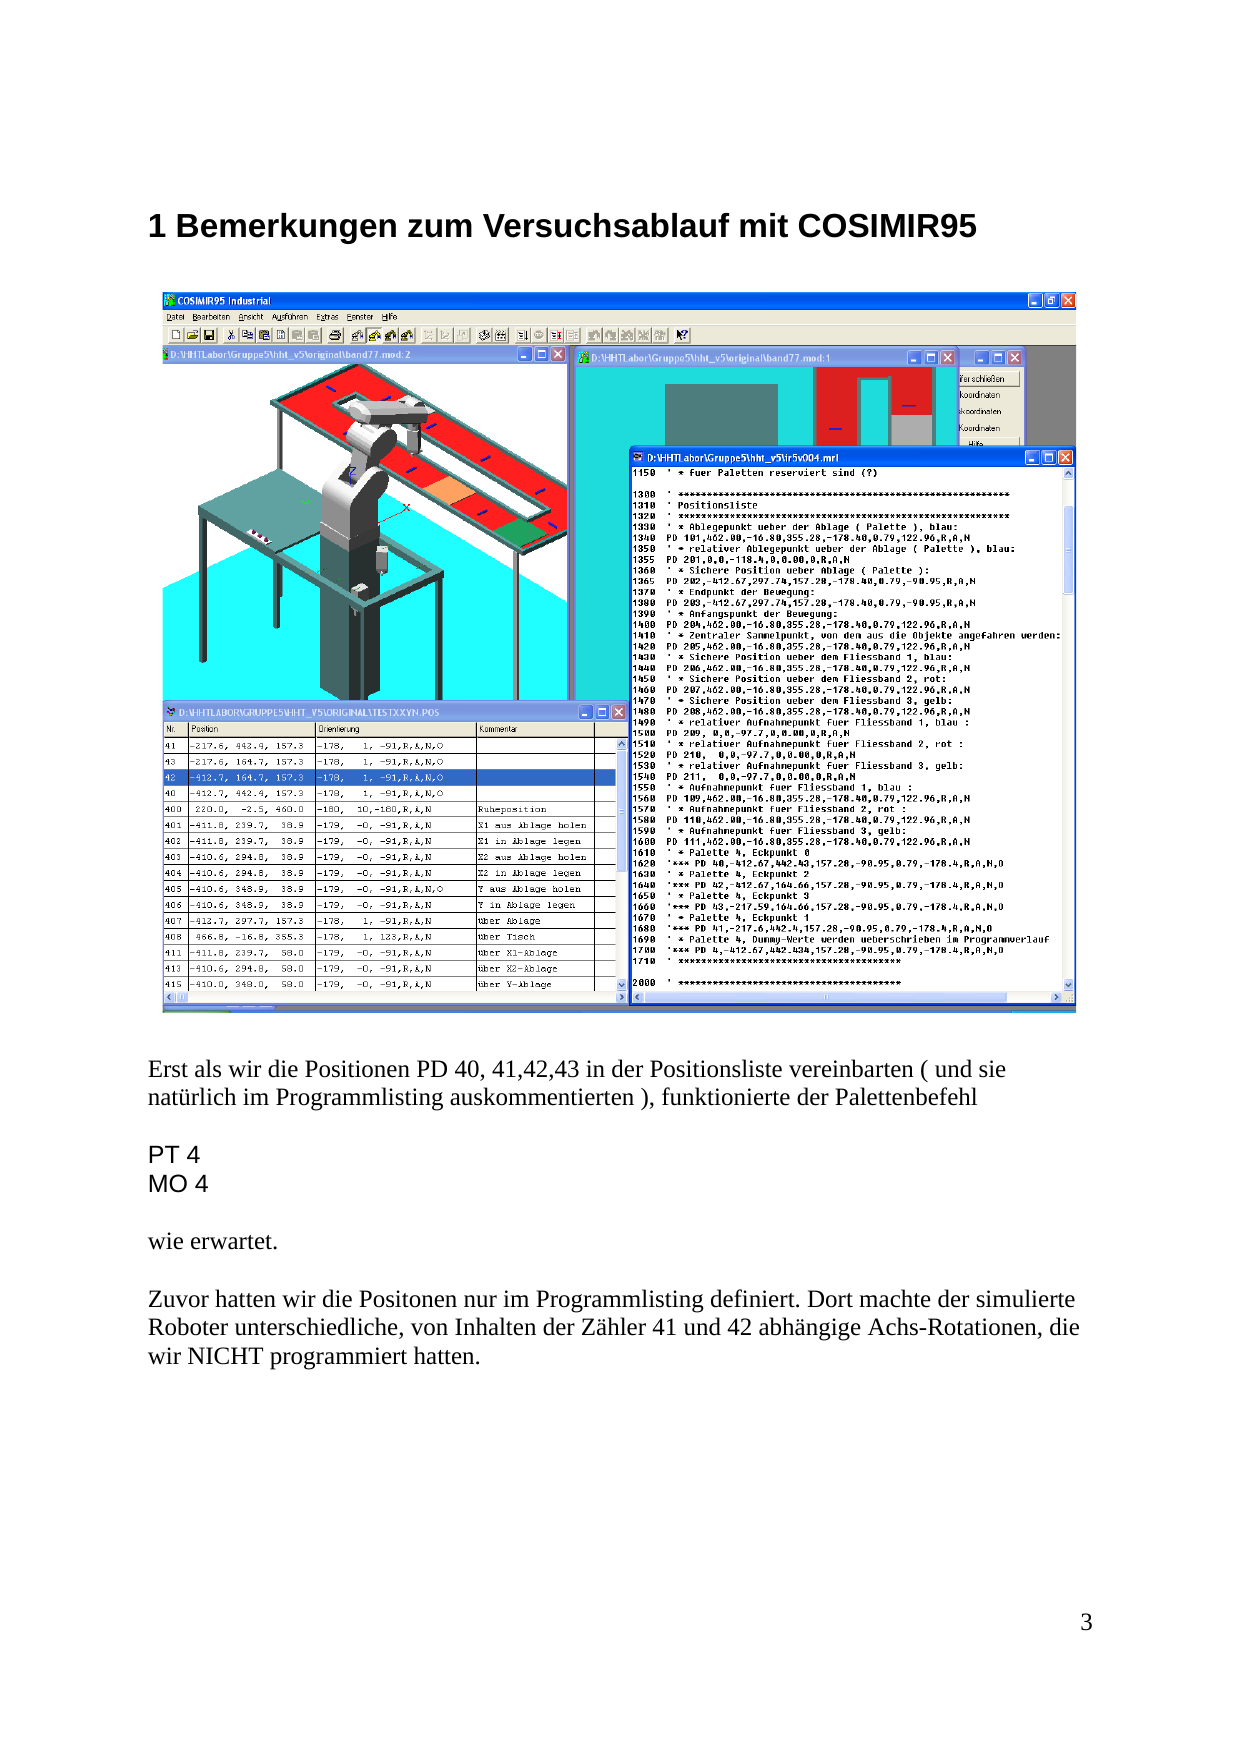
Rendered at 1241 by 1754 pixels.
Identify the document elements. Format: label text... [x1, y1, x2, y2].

text MO 4 [148, 1169, 1093, 1197]
text Erst als wir die Positionen PD 40, 41,42,43 in der Positionsliste vereinbarten ( und sie natürlich im Programmlisting auskommentierten ), funktionierte der Palettenbefehl [148, 1054, 1093, 1111]
text wie erwartet. [148, 1226, 1093, 1255]
text Zuvor hatten wir die Positonen nur im Programmlisting definiert. Dort machte der simulierte Roboter unterschiedliche, von Inhalten der Zähler 41 und 42 abhängige Achs-Rotationen, die wir NICHT programmiert hatten. [148, 1284, 1093, 1370]
subtitle 1 Bemerkungen zum Versuchsablauf mit COSIMIR95 [148, 206, 1093, 244]
text PT 4 [148, 1140, 1093, 1169]
picture [162, 292, 1077, 1013]
